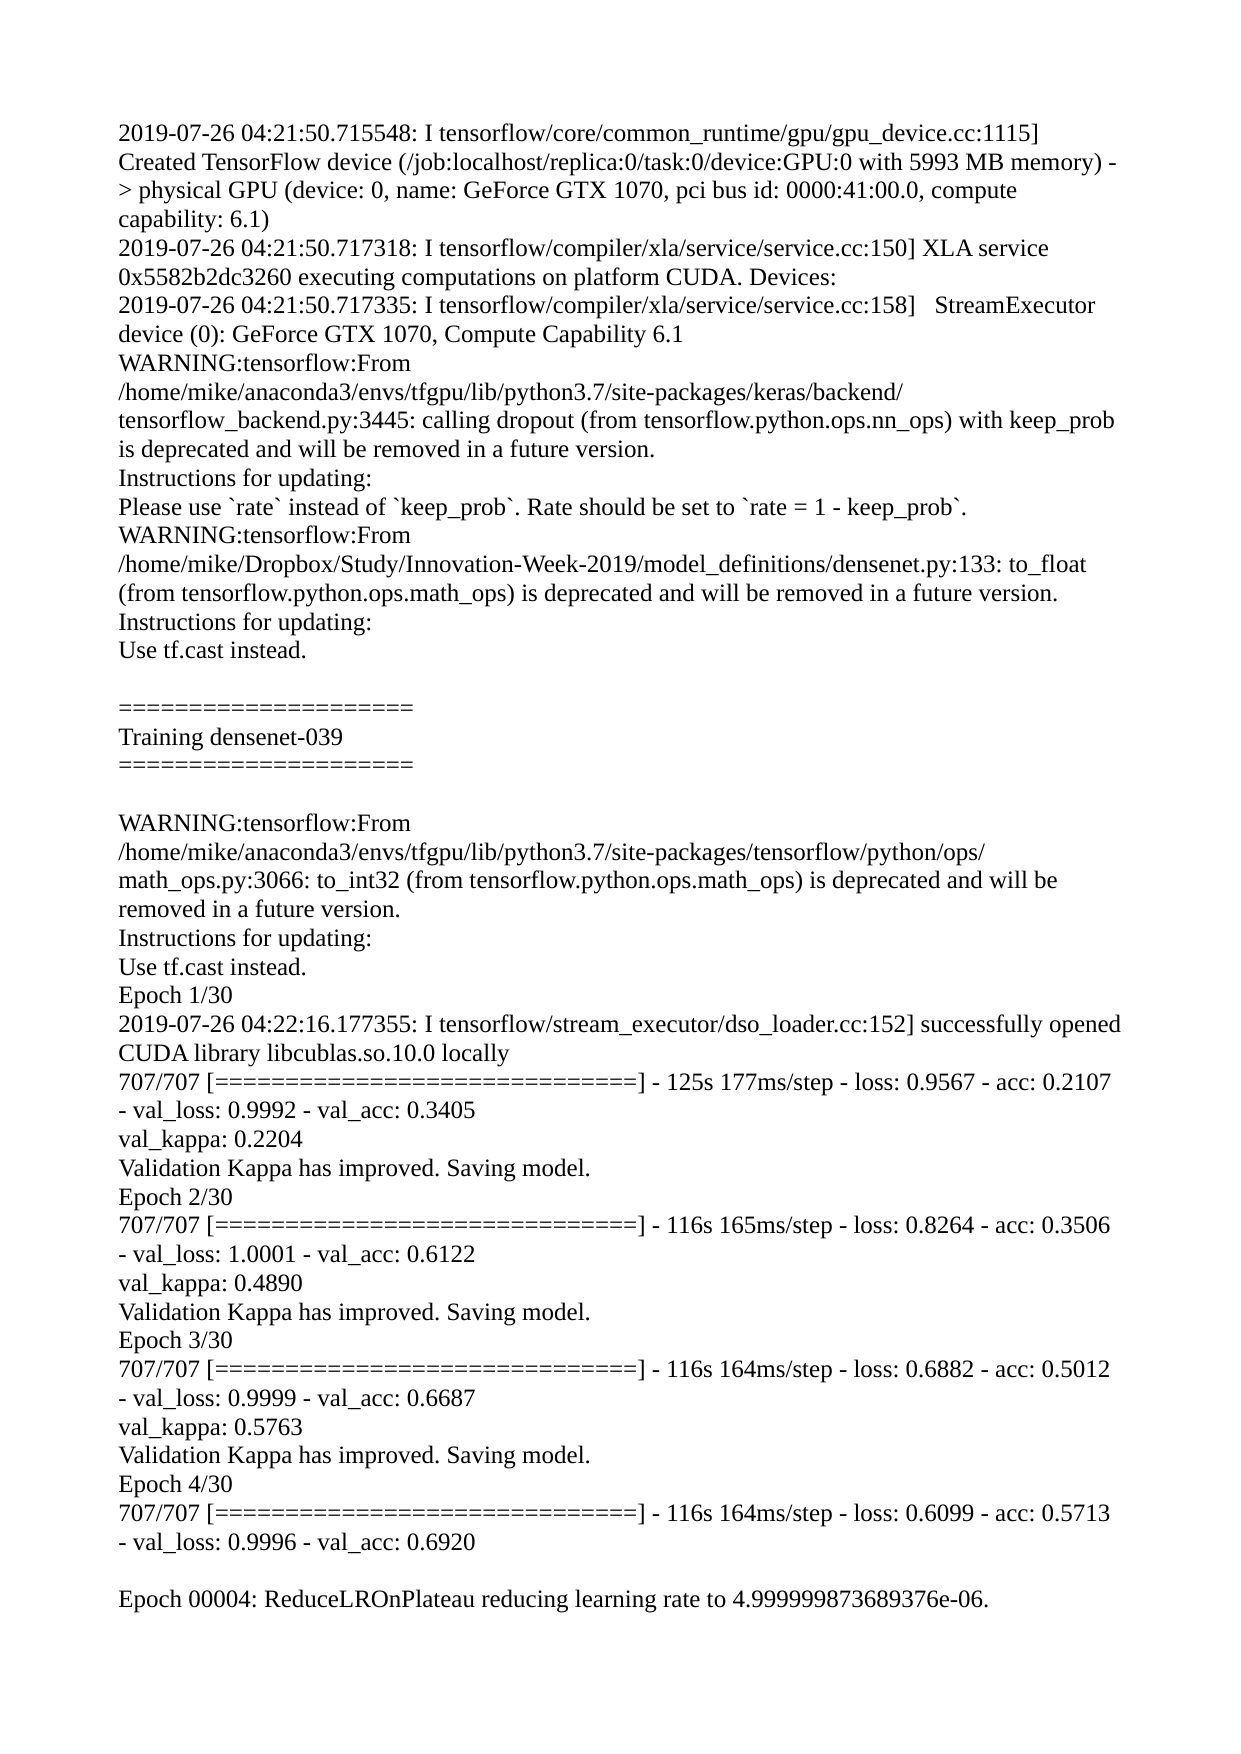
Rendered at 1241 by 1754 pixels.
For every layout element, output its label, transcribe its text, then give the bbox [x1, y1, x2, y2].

text Training densenet-039 [118, 722, 1122, 751]
text 2019-07-26 04:21:50.715548: I tensorflow/core/common_runtime/gpu/gpu_device.cc:1115] Created TensorFlow device (/job:localhost/replica:0/task:0/device:GPU:0 with 5993 MB memory) -> physical GPU (device: 0, name: GeForce GTX 1070, pci bus id: 0000:41:00.0, compute capability: 6.1) [118, 118, 1122, 233]
text Instructions for updating: [118, 923, 1122, 952]
text Validation Kappa has improved. Saving model. [118, 1297, 1122, 1326]
text Use tf.cast instead. [118, 952, 1122, 981]
text Please use `rate` instead of `keep_prob`. Rate should be set to `rate = 1 - keep_prob`. [118, 492, 1122, 521]
text 707/707 [==============================] - 116s 165ms/step - loss: 0.8264 - acc: 0.3506 - val_loss: 1.0001 - val_acc: 0.6122 [118, 1211, 1122, 1268]
text Instructions for updating: [118, 463, 1122, 492]
text 2019-07-26 04:21:50.717335: I tensorflow/compiler/xla/service/service.cc:158] StreamExecutor device (0): GeForce GTX 1070, Compute Capability 6.1 [118, 291, 1122, 348]
text ===================== [118, 751, 1122, 779]
text Epoch 3/30 [118, 1326, 1122, 1354]
text val_kappa: 0.5763 [118, 1412, 1122, 1441]
text 707/707 [==============================] - 125s 177ms/step - loss: 0.9567 - acc: 0.2107 - val_loss: 0.9992 - val_acc: 0.3405 [118, 1067, 1122, 1124]
text Validation Kappa has improved. Saving model. [118, 1153, 1122, 1182]
text Epoch 00004: ReduceLROnPlateau reducing learning rate to 4.999999873689376e-06. [118, 1584, 1122, 1613]
text Validation Kappa has improved. Saving model. [118, 1441, 1122, 1469]
text Instructions for updating: [118, 607, 1122, 636]
text 2019-07-26 04:22:16.177355: I tensorflow/stream_executor/dso_loader.cc:152] successfully opened CUDA library libcublas.so.10.0 locally [118, 1009, 1122, 1067]
text 707/707 [==============================] - 116s 164ms/step - loss: 0.6099 - acc: 0.5713 - val_loss: 0.9996 - val_acc: 0.6920 [118, 1498, 1122, 1556]
text val_kappa: 0.2204 [118, 1124, 1122, 1153]
text Epoch 4/30 [118, 1469, 1122, 1498]
text Epoch 2/30 [118, 1182, 1122, 1211]
text val_kappa: 0.4890 [118, 1268, 1122, 1297]
text 707/707 [==============================] - 116s 164ms/step - loss: 0.6882 - acc: 0.5012 - val_loss: 0.9999 - val_acc: 0.6687 [118, 1354, 1122, 1412]
text WARNING:tensorflow:From /home/mike/anaconda3/envs/tfgpu/lib/python3.7/site-packages/tensorflow/python/ops/math_ops.py:3066: to_int32 (from tensorflow.python.ops.math_ops) is deprecated and will be removed in a future version. [118, 808, 1122, 923]
text WARNING:tensorflow:From /home/mike/Dropbox/Study/Innovation-Week-2019/model_definitions/densenet.py:133: to_float (from tensorflow.python.ops.math_ops) is deprecated and will be removed in a future version. [118, 521, 1122, 607]
text Use tf.cast instead. [118, 636, 1122, 664]
text ===================== [118, 693, 1122, 722]
text WARNING:tensorflow:From /home/mike/anaconda3/envs/tfgpu/lib/python3.7/site-packages/keras/backend/tensorflow_backend.py:3445: calling dropout (from tensorflow.python.ops.nn_ops) with keep_prob is deprecated and will be removed in a future version. [118, 348, 1122, 463]
text 2019-07-26 04:21:50.717318: I tensorflow/compiler/xla/service/service.cc:150] XLA service 0x5582b2dc3260 executing computations on platform CUDA. Devices: [118, 233, 1122, 291]
text Epoch 1/30 [118, 981, 1122, 1009]
